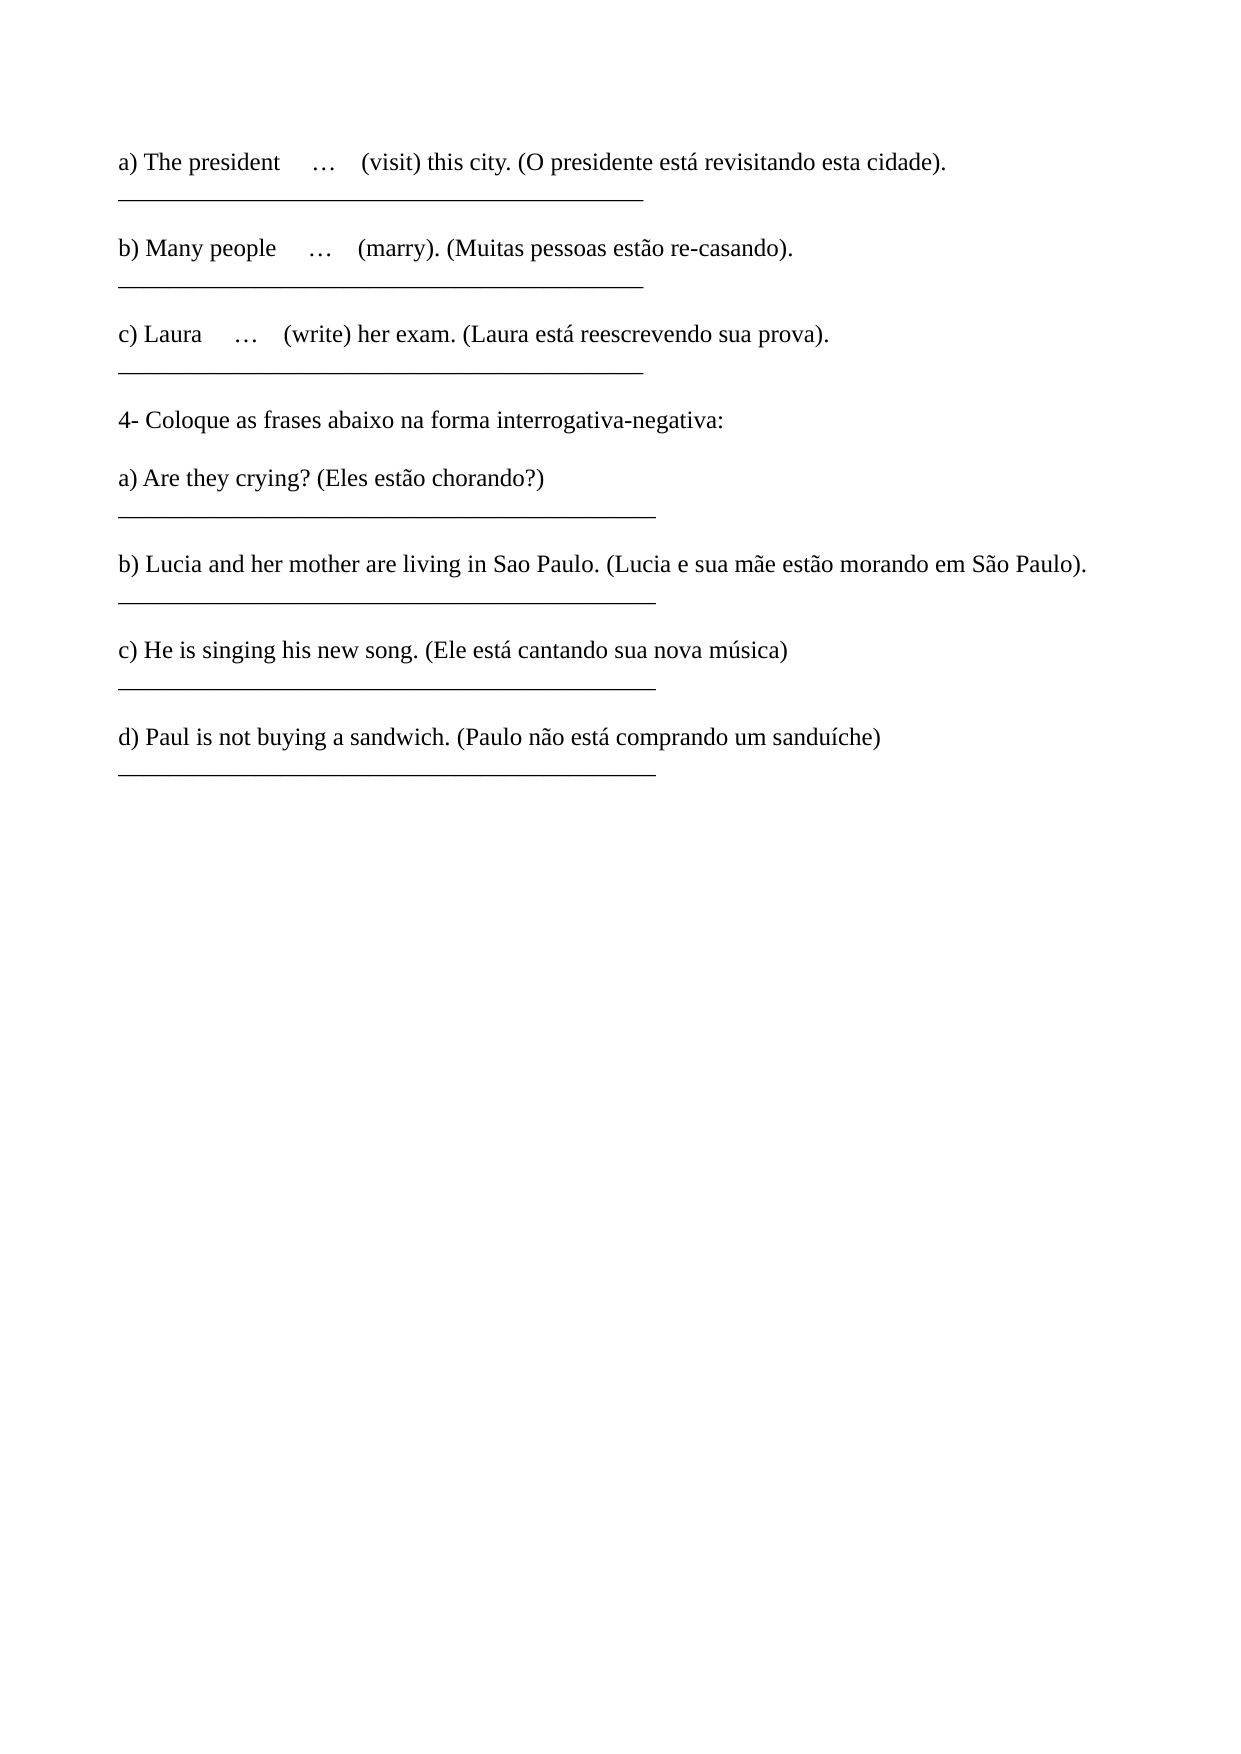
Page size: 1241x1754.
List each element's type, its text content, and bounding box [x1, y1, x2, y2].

text ___________________________________________ [118, 664, 1122, 693]
text 4- Coloque as frases abaixo na forma interrogativa-negativa: [118, 406, 1122, 434]
text __________________________________________ [118, 176, 1122, 204]
text a) The president … (visit) this city. (O presidente está revisitando esta cidade). [118, 147, 1122, 176]
text b) Lucia and her mother are living in Sao Paulo. (Lucia e sua mãe estão morando em São Paulo). [118, 549, 1122, 578]
text __________________________________________ [118, 348, 1122, 377]
text c) He is singing his new song. (Ele está cantando sua nova música) [118, 636, 1122, 664]
text d) Paul is not buying a sandwich. (Paulo não está comprando um sanduíche) [118, 722, 1122, 751]
text ___________________________________________ [118, 578, 1122, 607]
text ___________________________________________ [118, 492, 1122, 521]
text a) Are they crying? (Eles estão chorando?) [118, 463, 1122, 492]
text ___________________________________________ [118, 751, 1122, 779]
text c) Laura … (write) her exam. (Laura está reescrevendo sua prova). [118, 319, 1122, 348]
text __________________________________________ [118, 262, 1122, 291]
text b) Many people … (marry). (Muitas pessoas estão re-casando). [118, 233, 1122, 262]
